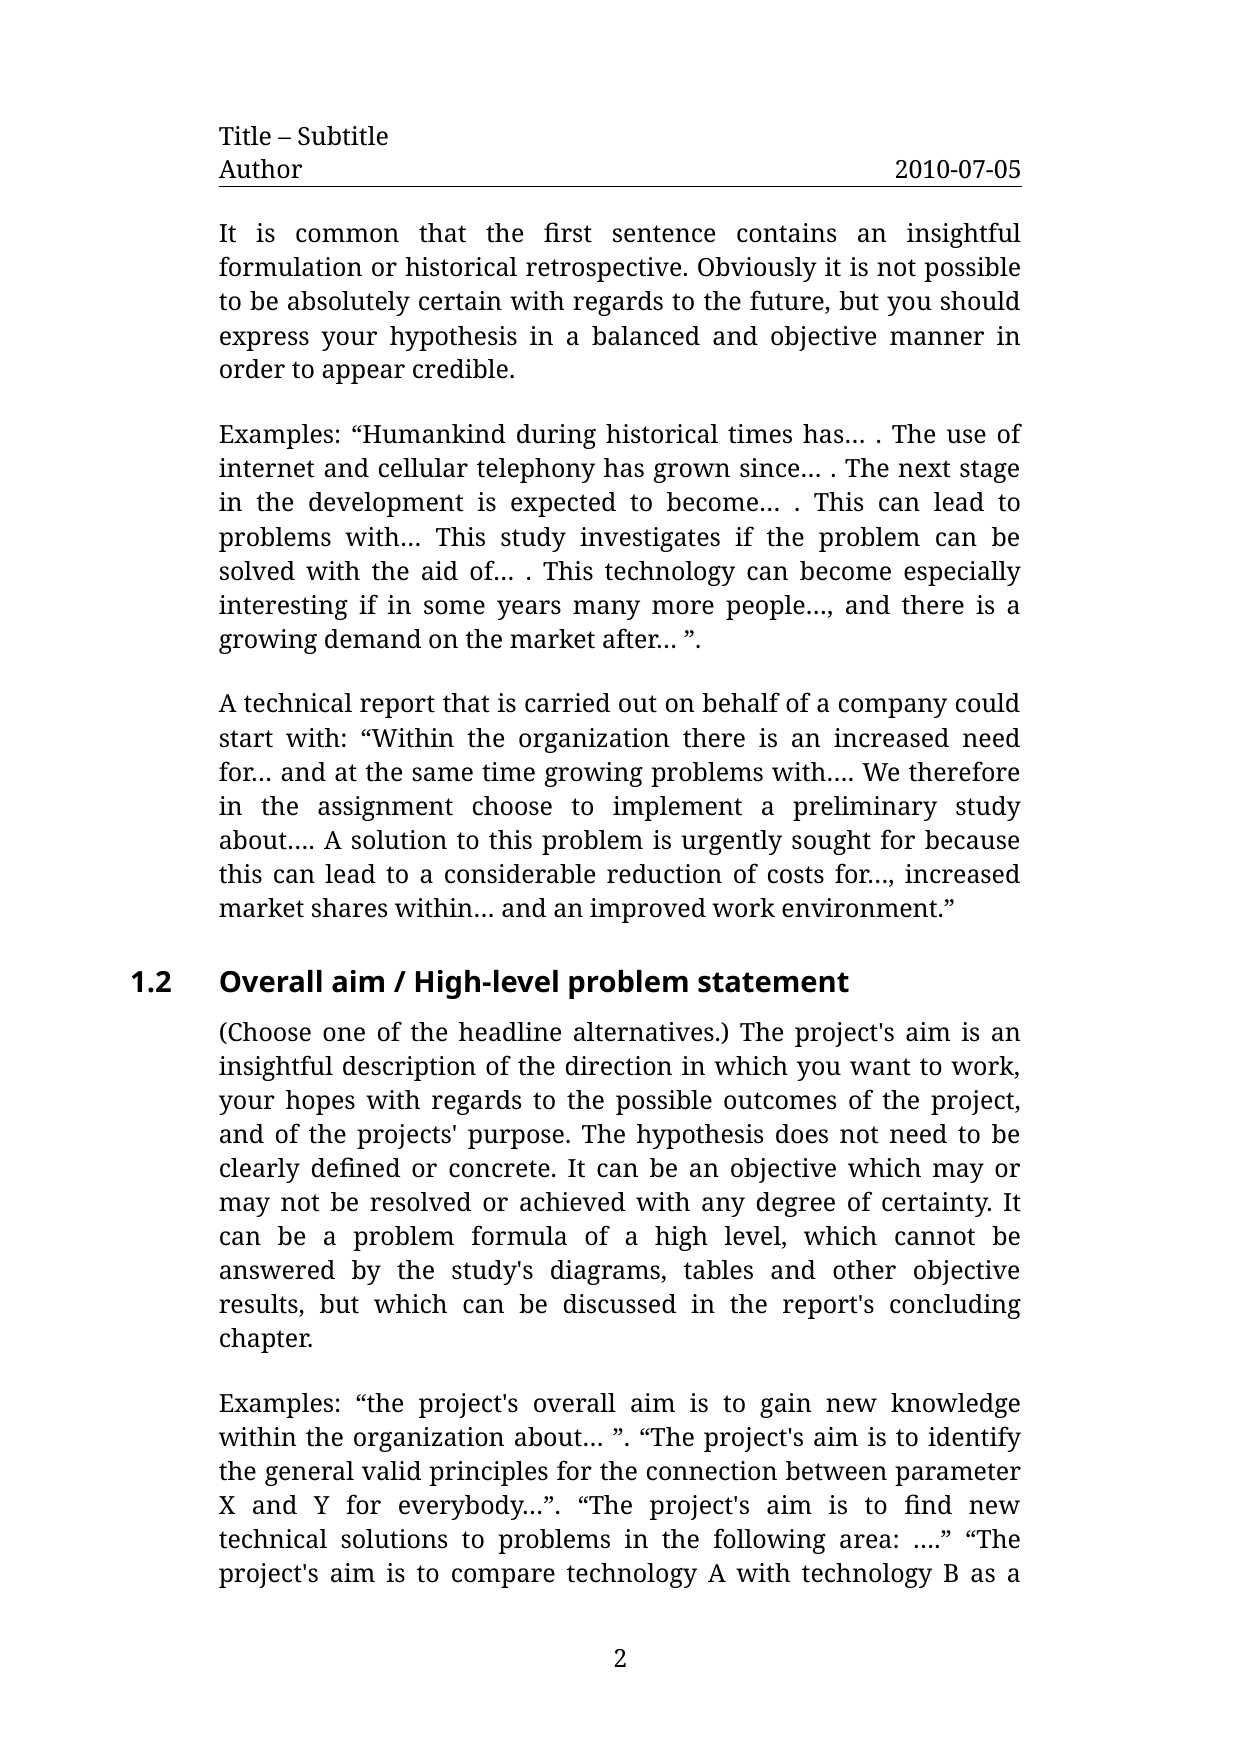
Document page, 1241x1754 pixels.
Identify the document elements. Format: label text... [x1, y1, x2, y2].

text (Choose one of the headline alternatives.) The project's aim is an insightful description of the direction in which you want to work, your hopes with regards to the possible outcomes of the project, and of the projects' purpose. The hypothesis does not need to be clearly defined or concrete. It can be an objective which may or may not be resolved or achieved with any degree of certainty. It can be a problem formula of a high level, which cannot be answered by the study's diagrams, tables and other objective results, but which can be discussed in the report's concluding chapter. [218, 1014, 1022, 1355]
text It is common that the first sentence contains an insightful formulation or historical retrospective. Obviously it is not possible to be absolutely certain with regards to the future, but you should express your hypothesis in a balanced and objective manner in order to appear credible. [218, 216, 1022, 386]
subtitle Overall aim / High-level problem statement [130, 962, 1022, 1001]
text Examples: “Humankind during historical times has… . The use of internet and cellular telephony has grown since… . The next stage in the development is expected to become… . This can lead to problems with… This study investigates if the problem can be solved with the aid of… . This technology can become especially interesting if in some years many more people…, and there is a growing demand on the market after… ”. [218, 417, 1022, 655]
text Examples: “the project's overall aim is to gain new knowledge within the organization about… ”. “The project's aim is to identify the general valid principles for the connection between parameter X and Y for everybody…”. “The project's aim is to find new technical solutions to problems in the following area: ….” “The project's aim is to compare technology A with technology B as a [218, 1386, 1022, 1590]
text A technical report that is carried out on behalf of a company could start with: “Within the organization there is an increased need for… and at the same time growing problems with…. We therefore in the assignment choose to implement a preliminary study about…. A solution to this problem is urgently sought for because this can lead to a considerable reduction of costs for…, increased market shares within… and an improved work environment.” [218, 686, 1022, 924]
